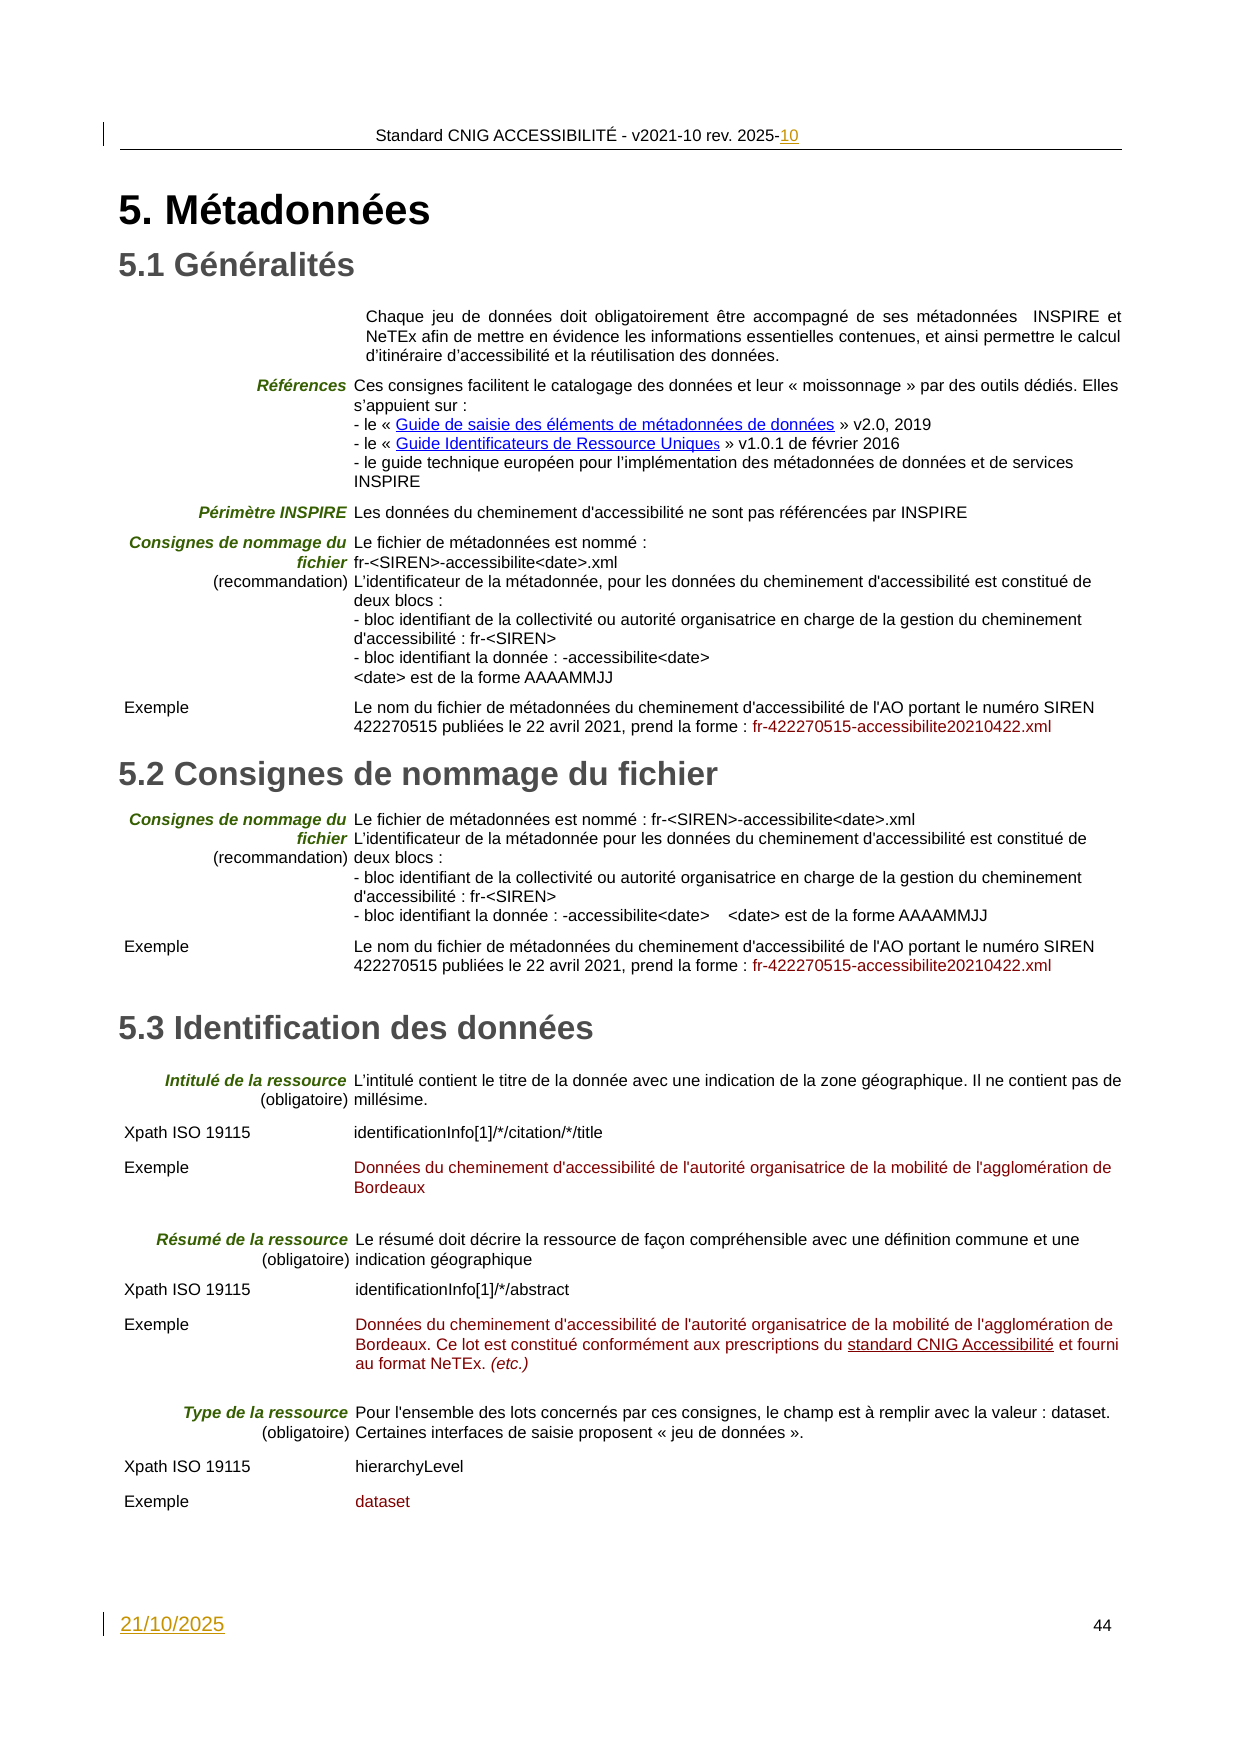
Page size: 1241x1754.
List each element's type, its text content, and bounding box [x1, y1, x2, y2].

table_cell Le nom du fichier de métadonnées du cheminement d'accessibilité de l'AO portant le numéro SIREN 422270515 publiées le 22 avril 2021, prend la forme : fr-422270515-accessibilite20210422.xml [354, 693, 1122, 742]
table_header Le fichier de métadonnées est nommé : fr-<SIREN>-accessibilite<date>.xml L’identificateur de la métadonnée pour les données du cheminement d'accessibilité est constitué de deux blocs : - bloc identifiant de la collectivité ou autorité organisatrice en charge de la gestion du cheminement d'accessibilité : fr-<SIREN> - bloc identifiant la donnée : -accessibilite<date> <date> est de la forme AAAAMMJJ [354, 804, 1122, 931]
table_header Résumé de la ressource (obligatoire) [118, 1224, 355, 1274]
table_cell Consignes de nommage du fichier (recommandation) [118, 528, 354, 692]
table_cell Références [118, 371, 354, 497]
table_header Type de la ressource (obligatoire) [118, 1398, 355, 1451]
table_header L’intitulé contient le titre de la donnée avec une indication de la zone géographique. Il ne contient pas de millésime. [354, 1065, 1122, 1117]
table_cell Exemple [118, 693, 354, 742]
table_cell Exemple [118, 931, 354, 980]
table_cell identificationInfo[1]/*/abstract [355, 1274, 1122, 1309]
table_header [118, 302, 354, 371]
table_cell Exemple [118, 1153, 354, 1205]
table_header Intitulé de la ressource (obligatoire) [118, 1065, 354, 1117]
table_header Pour l'ensemble des lots concernés par ces consignes, le champ est à remplir avec la valeur : dataset. Certaines interfaces de saisie proposent « jeu de données ». [355, 1398, 1122, 1451]
table_cell Ces consignes facilitent le catalogage des données et leur « moissonnage » par des outils dédiés. Elles s’appuient sur : - le « Guide de saisie des éléments de métadonnées de données » v2.0, 2019 - le « Guide Identificateurs de Ressource Uniques » v1.0.1 de février 2016 - le guide technique européen pour l’implémentation des métadonnées de données et de services INSPIRE [354, 371, 1122, 497]
table_cell Exemple [118, 1486, 355, 1517]
table_cell Données du cheminement d'accessibilité de l'autorité organisatrice de la mobilité de l'agglomération de Bordeaux [354, 1153, 1122, 1205]
table_header Le résumé doit décrire la ressource de façon compréhensible avec une définition commune et une indication géographique [355, 1224, 1122, 1274]
table_cell hierarchyLevel [355, 1451, 1122, 1486]
table_cell Les données du cheminement d'accessibilité ne sont pas référencées par INSPIRE [354, 497, 1122, 528]
table_cell dataset [355, 1486, 1122, 1517]
table_cell Xpath ISO 19115 [118, 1117, 354, 1152]
table_cell Xpath ISO 19115 [118, 1274, 355, 1309]
subtitle 5. Métadonnées [118, 186, 1122, 233]
table_header Consignes de nommage du fichier (recommandation) [118, 804, 354, 931]
table_cell Exemple [118, 1309, 355, 1378]
table_cell Données du cheminement d'accessibilité de l'autorité organisatrice de la mobilité de l'agglomération de Bordeaux. Ce lot est constitué conformément aux prescriptions du standard CNIG Accessibilité et fourni au format NeTEx. (etc.) [355, 1309, 1122, 1378]
table_cell Périmètre INSPIRE [118, 497, 354, 528]
subtitle 5.3 Identification des données [118, 1008, 1122, 1047]
subtitle 5.2 Consignes de nommage du fichier [118, 754, 1122, 792]
table_cell Le nom du fichier de métadonnées du cheminement d'accessibilité de l'AO portant le numéro SIREN 422270515 publiées le 22 avril 2021, prend la forme : fr-422270515-accessibilite20210422.xml [354, 931, 1122, 980]
table_header Chaque jeu de données doit obligatoirement être accompagné de ses métadonnées INSPIRE et NeTEx afin de mettre en évidence les informations essentielles contenues, et ainsi permettre le calcul d’itinéraire d’accessibilité et la réutilisation des données. [354, 302, 1122, 371]
subtitle 5.1 Généralités [118, 245, 1122, 284]
table_cell identificationInfo[1]/*/citation/*/title [354, 1117, 1122, 1152]
table_cell Le fichier de métadonnées est nommé : fr-<SIREN>-accessibilite<date>.xml L’identificateur de la métadonnée, pour les données du cheminement d'accessibilité est constitué de deux blocs : - bloc identifiant de la collectivité ou autorité organisatrice en charge de la gestion du cheminement d'accessibilité : fr-<SIREN> - bloc identifiant la donnée : -accessibilite<date> <date> est de la forme AAAAMMJJ [354, 528, 1122, 692]
table_cell Xpath ISO 19115 [118, 1451, 355, 1486]
